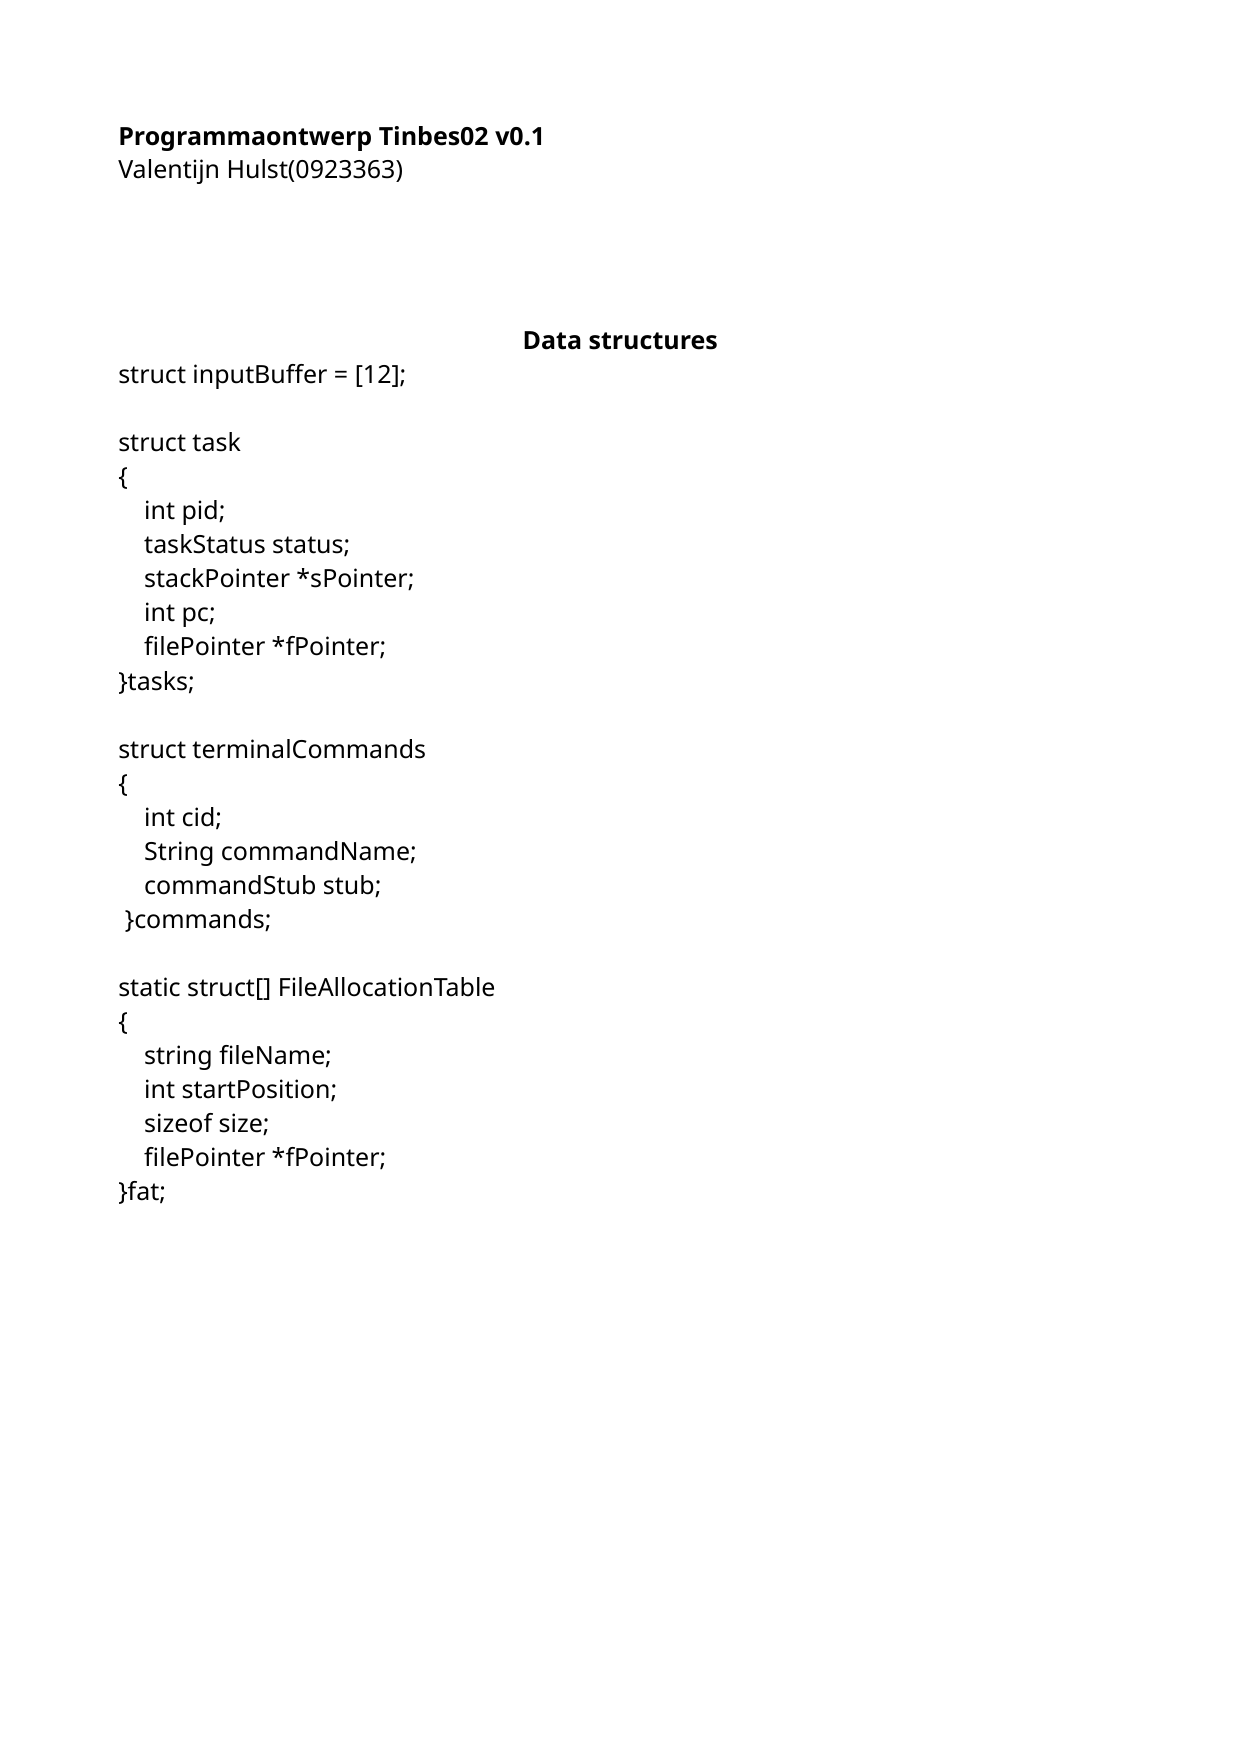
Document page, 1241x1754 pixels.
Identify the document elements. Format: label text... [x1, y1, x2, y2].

text struct terminalCommands [118, 731, 1122, 765]
text string fileName; [118, 1038, 1122, 1072]
text commandStub stub; [118, 867, 1122, 902]
text int startPosition; [118, 1072, 1122, 1106]
text Programmaontwerp Tinbes02 v0.1 [118, 118, 1122, 152]
text Valentijn Hulst(0923363) [118, 152, 1122, 186]
text struct task [118, 425, 1122, 459]
text int cid; [118, 799, 1122, 833]
text String commandName; [118, 833, 1122, 867]
text filePointer *fPointer; [118, 1140, 1122, 1174]
text Data structures [118, 322, 1122, 357]
text struct inputBuffer = [12]; [118, 357, 1122, 391]
text { [118, 459, 1122, 493]
text taskStatus status; [118, 527, 1122, 561]
text sizeof size; [118, 1106, 1122, 1140]
text }fat; [118, 1174, 1122, 1208]
text static struct[] FileAllocationTable [118, 970, 1122, 1004]
text int pid; [118, 493, 1122, 527]
text }tasks; [118, 663, 1122, 697]
text { [118, 765, 1122, 799]
text { [118, 1004, 1122, 1038]
text int pc; [118, 595, 1122, 629]
text }commands; [118, 902, 1122, 936]
text stackPointer *sPointer; [118, 561, 1122, 595]
text filePointer *fPointer; [118, 629, 1122, 663]
